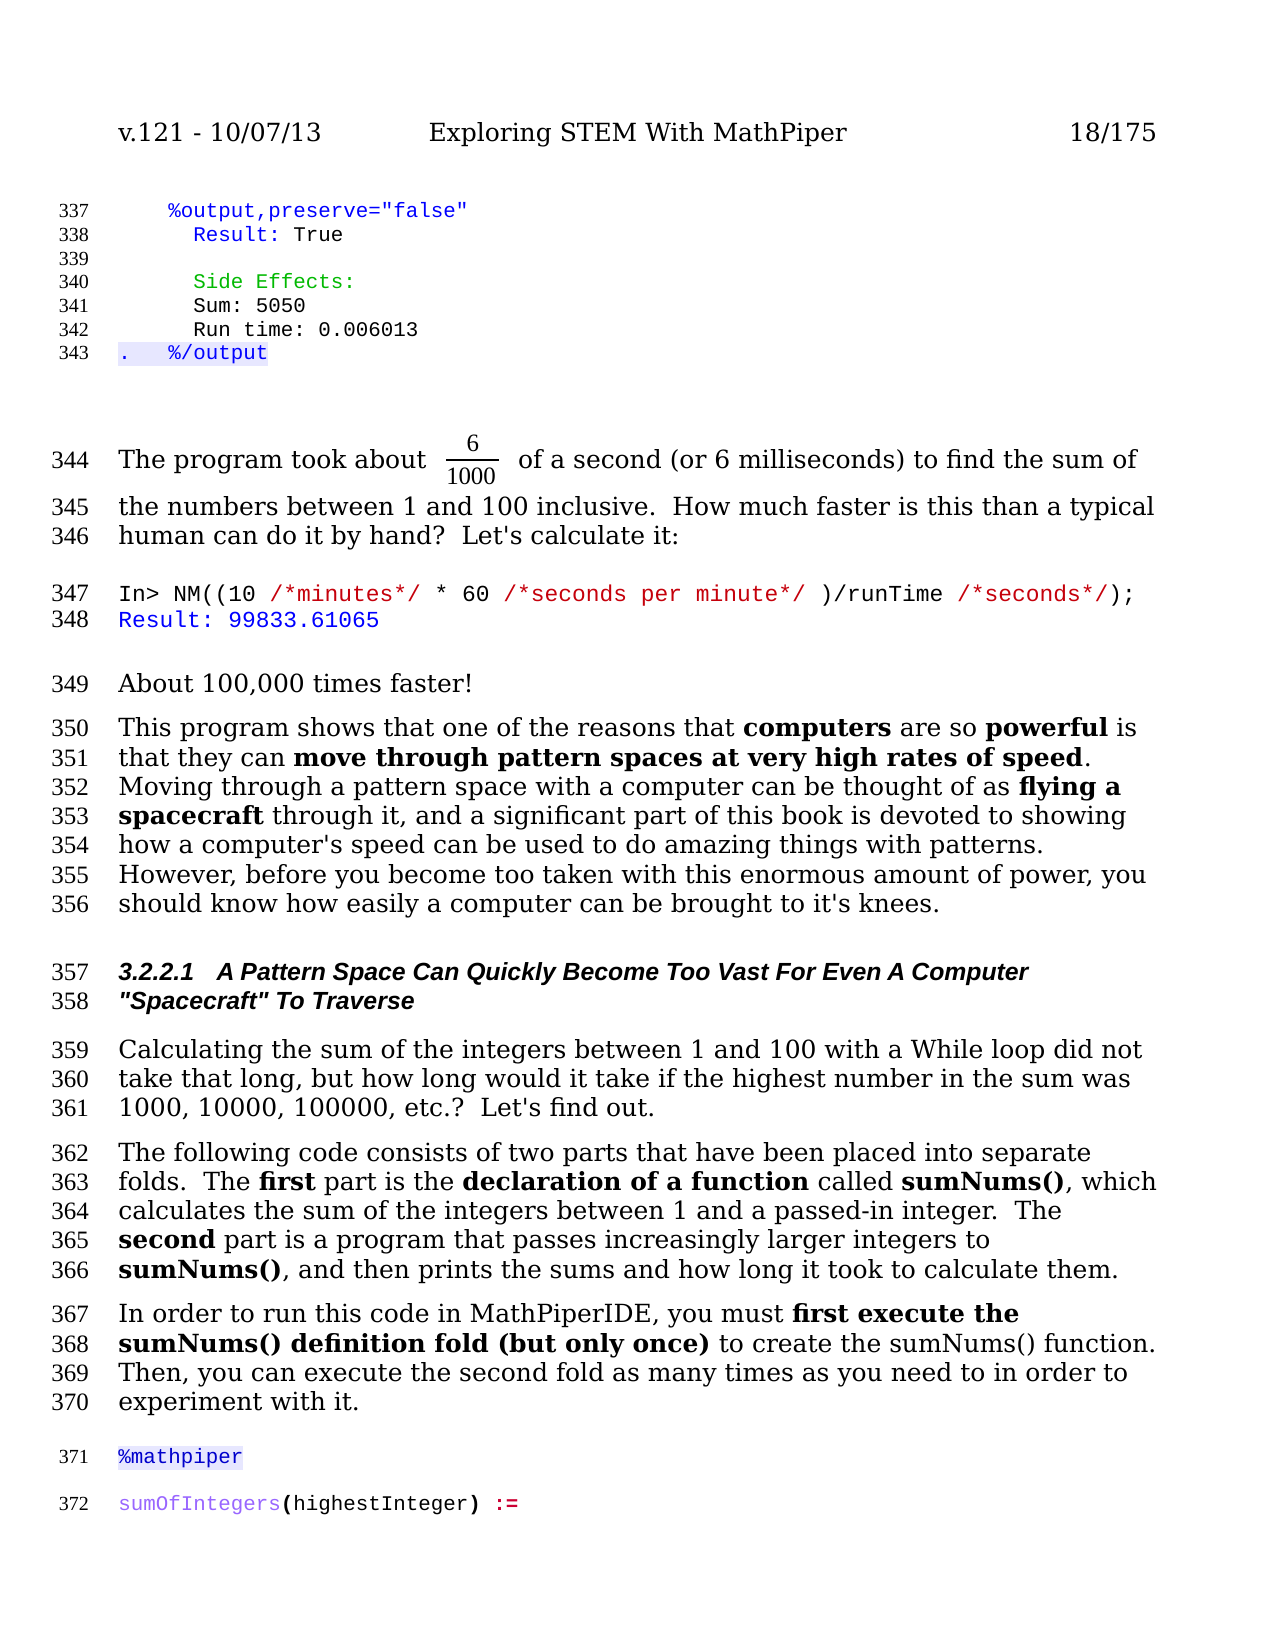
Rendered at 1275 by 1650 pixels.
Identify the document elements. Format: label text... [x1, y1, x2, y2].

text Run time: 0.006013 [118, 319, 1157, 342]
text %output,preserve="false" [118, 200, 1157, 224]
text The program took aboutof a second (or 6 milliseconds) to find the sum of the numbers between 1 and 100 inclusive. How much faster is this than a typical human can do it by hand? Let's calculate it: [118, 428, 1157, 550]
text The following code consists of two parts that have been placed into separate folds. The first part is the declaration of a function called sumNums(), which calculates the sum of the integers between 1 and a passed-in integer. The second part is a program that passes increasingly larger integers to sumNums(), and then prints the sums and how long it took to calculate them. [118, 1138, 1157, 1284]
subtitle A Pattern Space Can Quickly Become Too Vast For Even A Computer "Spacecraft" To Traverse [118, 957, 1157, 1014]
text Side Effects: [118, 271, 1157, 295]
text sumOfIntegers(highestInteger) := [118, 1493, 1157, 1517]
text Calculating the sum of the integers between 1 and 100 with a While loop did not take that long, but how long would it take if the highest number in the sum was 1000, 10000, 100000, etc.? Let's find out. [118, 1035, 1157, 1123]
text In> NM((10 /*minutes*/ * 60 /*seconds per minute*/ )/runTime /*seconds*/); [118, 582, 1157, 608]
text Result: 99833.61065 [118, 608, 1157, 634]
text About 100,000 times faster! [118, 669, 1157, 698]
text . %/output [118, 342, 1157, 366]
text Sum: 5050 [118, 295, 1157, 319]
text %mathpiper [118, 1446, 1157, 1470]
text Result: True [118, 224, 1157, 248]
text This program shows that one of the reasons that computers are so powerful is that they can move through pattern spaces at very high rates of speed. Moving through a pattern space with a computer can be thought of as flying a spacecraft through it, and a significant part of this book is devoted to showing how a computer's speed can be used to do amazing things with patterns. However, before you become too taken with this enormous amount of power, you should know how easily a computer can be brought to it's knees. [118, 713, 1157, 918]
text In order to run this code in MathPiperIDE, you must first execute the sumNums() definition fold (but only once) to create the sumNums() function. Then, you can execute the second fold as many times as you need to in order to experiment with it. [118, 1299, 1157, 1416]
